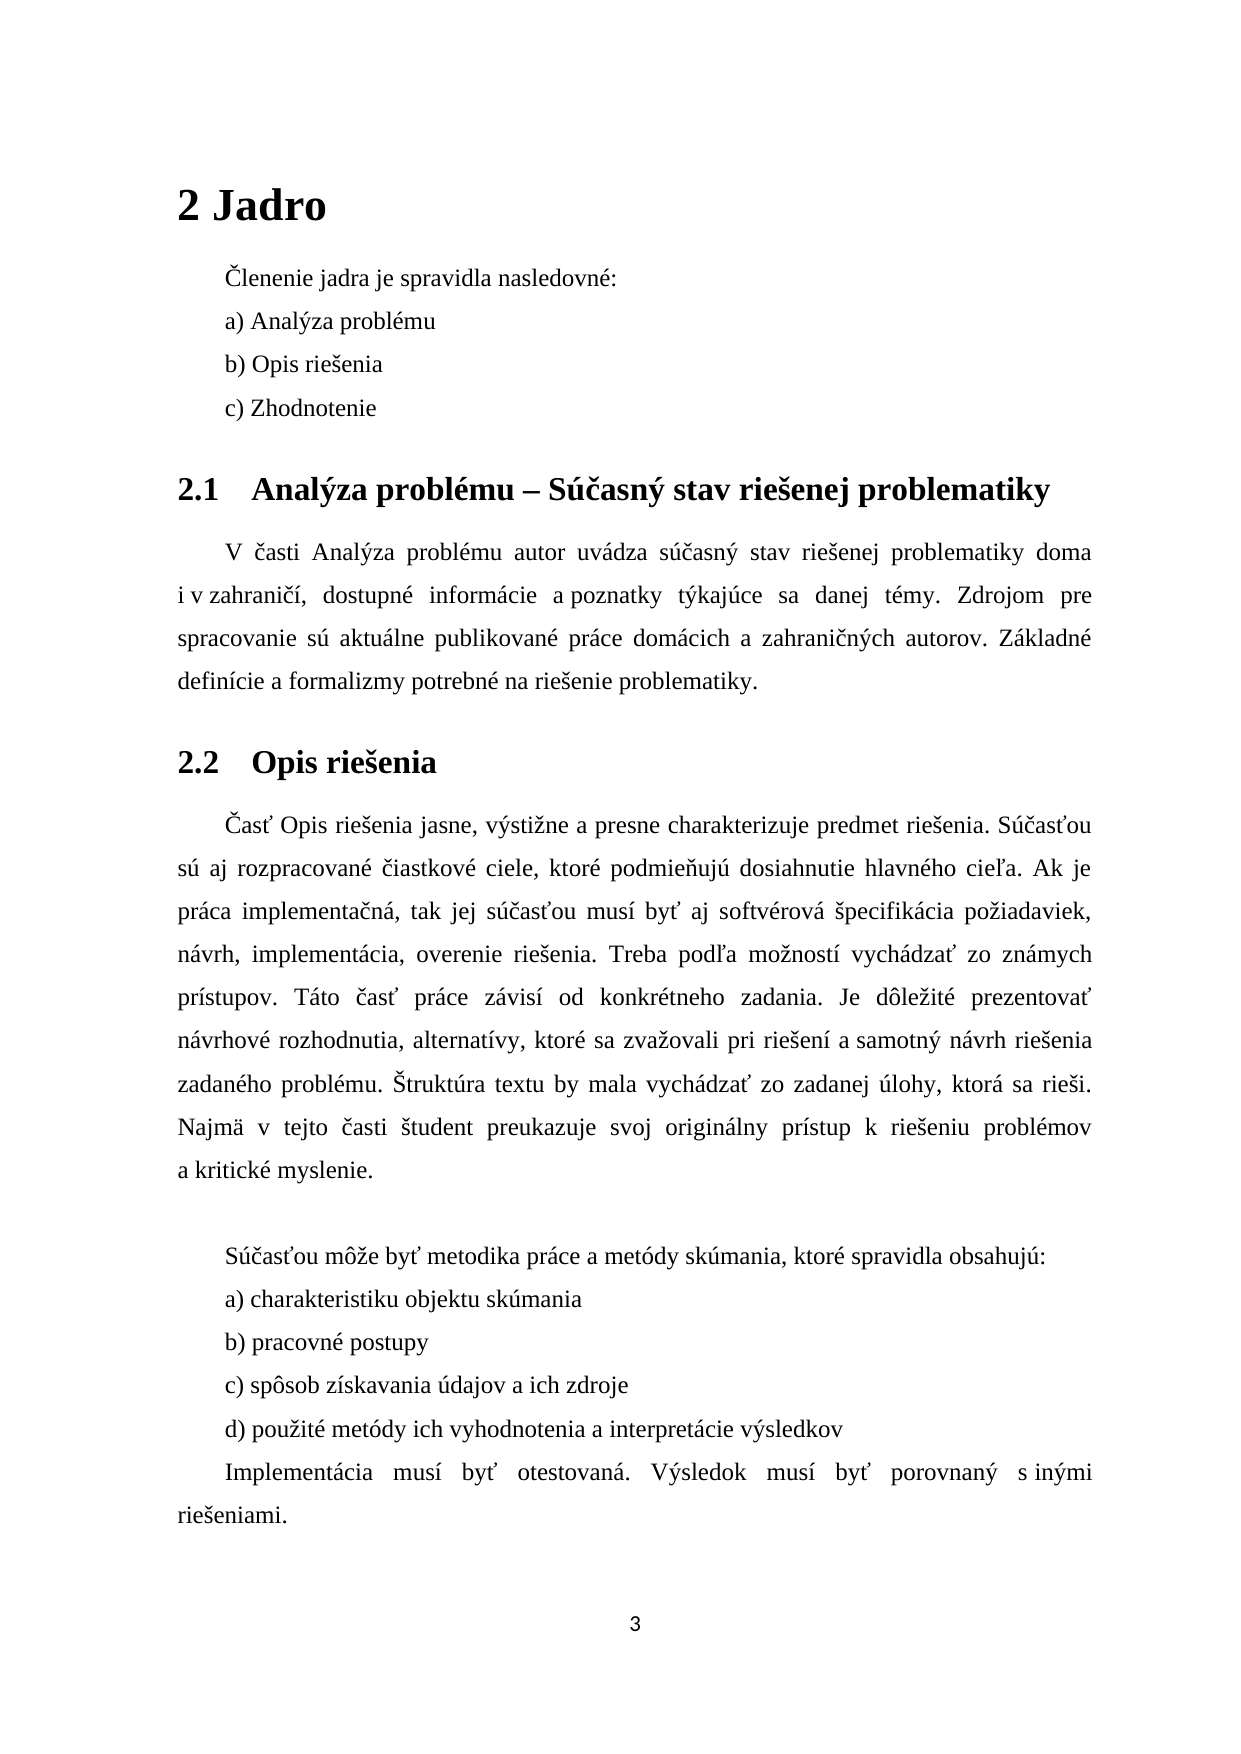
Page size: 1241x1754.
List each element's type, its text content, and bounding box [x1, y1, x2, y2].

list Opis riešenia [177, 742, 1092, 781]
list Analýza problému – Súčasný stav riešenej problematiky [177, 469, 1092, 507]
list Jadro [177, 177, 1092, 230]
text Členenie jadra je spravidla nasledovné: [177, 263, 1092, 292]
text Časť Opis riešenia jasne, výstižne a presne charakterizuje predmet riešenia. Súčasťou sú aj rozpracované čiastkové ciele, ktoré podmieňujú dosiahnutie hlavného cieľa. Ak je práca implementačná, tak jej súčasťou musí byť aj softvérová špecifikácia požiadaviek, návrh, implementácia, overenie riešenia. Treba podľa možností vychádzať zo známych prístupov. Táto časť práce závisí od konkrétneho zadania. Je dôležité prezentovať návrhové rozhodnutia, alternatívy, ktoré sa zvažovali pri riešení a samotný návrh riešenia zadaného problému. Štruktúra textu by mala vychádzať zo zadanej úlohy, ktorá sa rieši. Najmä v tejto časti študent preukazuje svoj originálny prístup k riešeniu problémov a kritické myslenie. [177, 810, 1092, 1184]
text b) pracovné postupy [177, 1327, 1092, 1356]
text c) spôsob získavania údajov a ich zdroje [177, 1371, 1092, 1399]
text a) Analýza problému [177, 306, 1092, 335]
text Implementácia musí byť otestovaná. Výsledok musí byť porovnaný s inými riešeniami. [177, 1457, 1092, 1529]
text c) Zhodnotenie [177, 393, 1092, 421]
text b) Opis riešenia [177, 349, 1092, 378]
text V časti Analýza problému autor uvádza súčasný stav riešenej problematiky doma i v zahraničí, dostupné informácie a poznatky týkajúce sa danej témy. Zdrojom pre spracovanie sú aktuálne publikované práce domácich a zahraničných autorov. Základné definície a formalizmy potrebné na riešenie problematiky. [177, 537, 1092, 695]
text a) charakteristiku objektu skúmania [177, 1284, 1092, 1313]
text d) použité metódy ich vyhodnotenia a interpretácie výsledkov [177, 1414, 1092, 1442]
text Súčasťou môže byť metodika práce a metódy skúmania, ktoré spravidla obsahujú: [177, 1241, 1092, 1270]
